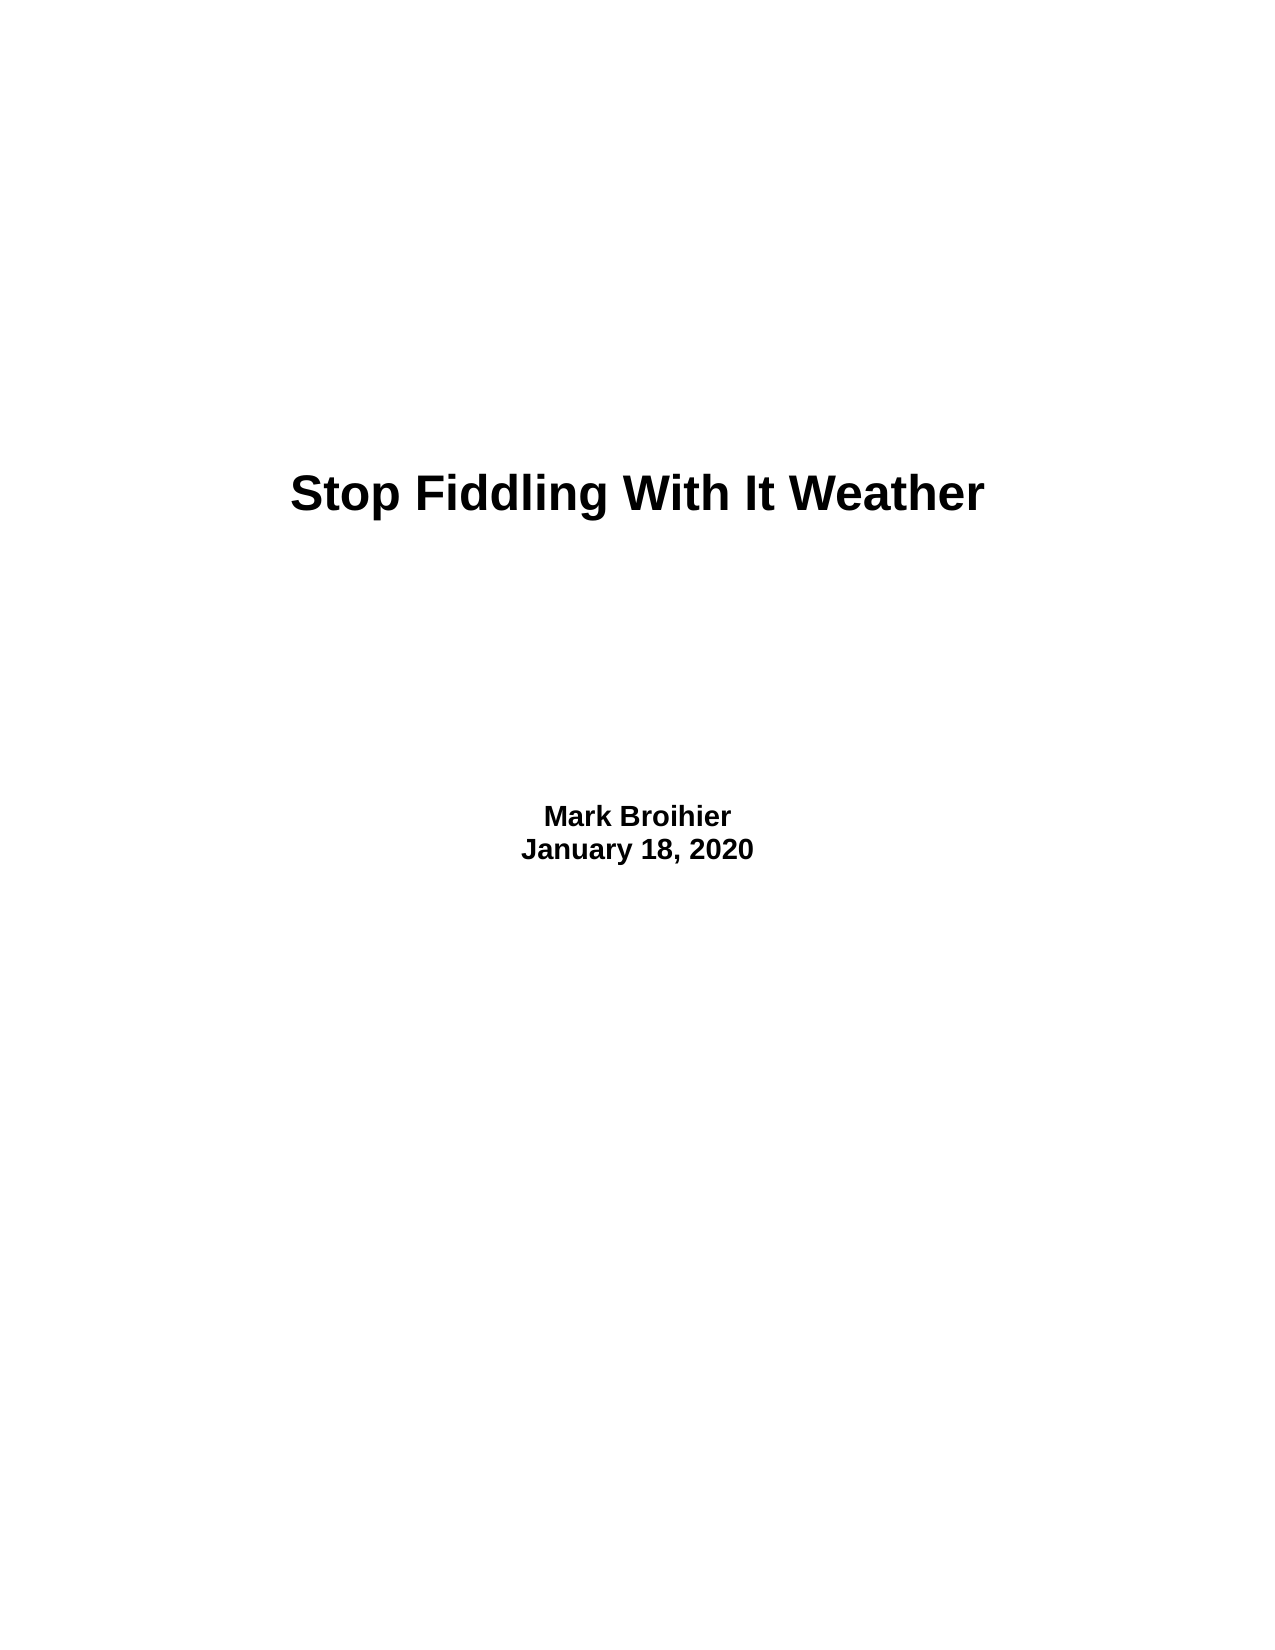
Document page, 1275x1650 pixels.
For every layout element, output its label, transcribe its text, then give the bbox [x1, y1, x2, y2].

text Mark Broihier [118, 798, 1157, 832]
text Stop Fiddling With It Weather [118, 463, 1157, 521]
text January 18, 2020 [118, 832, 1157, 866]
